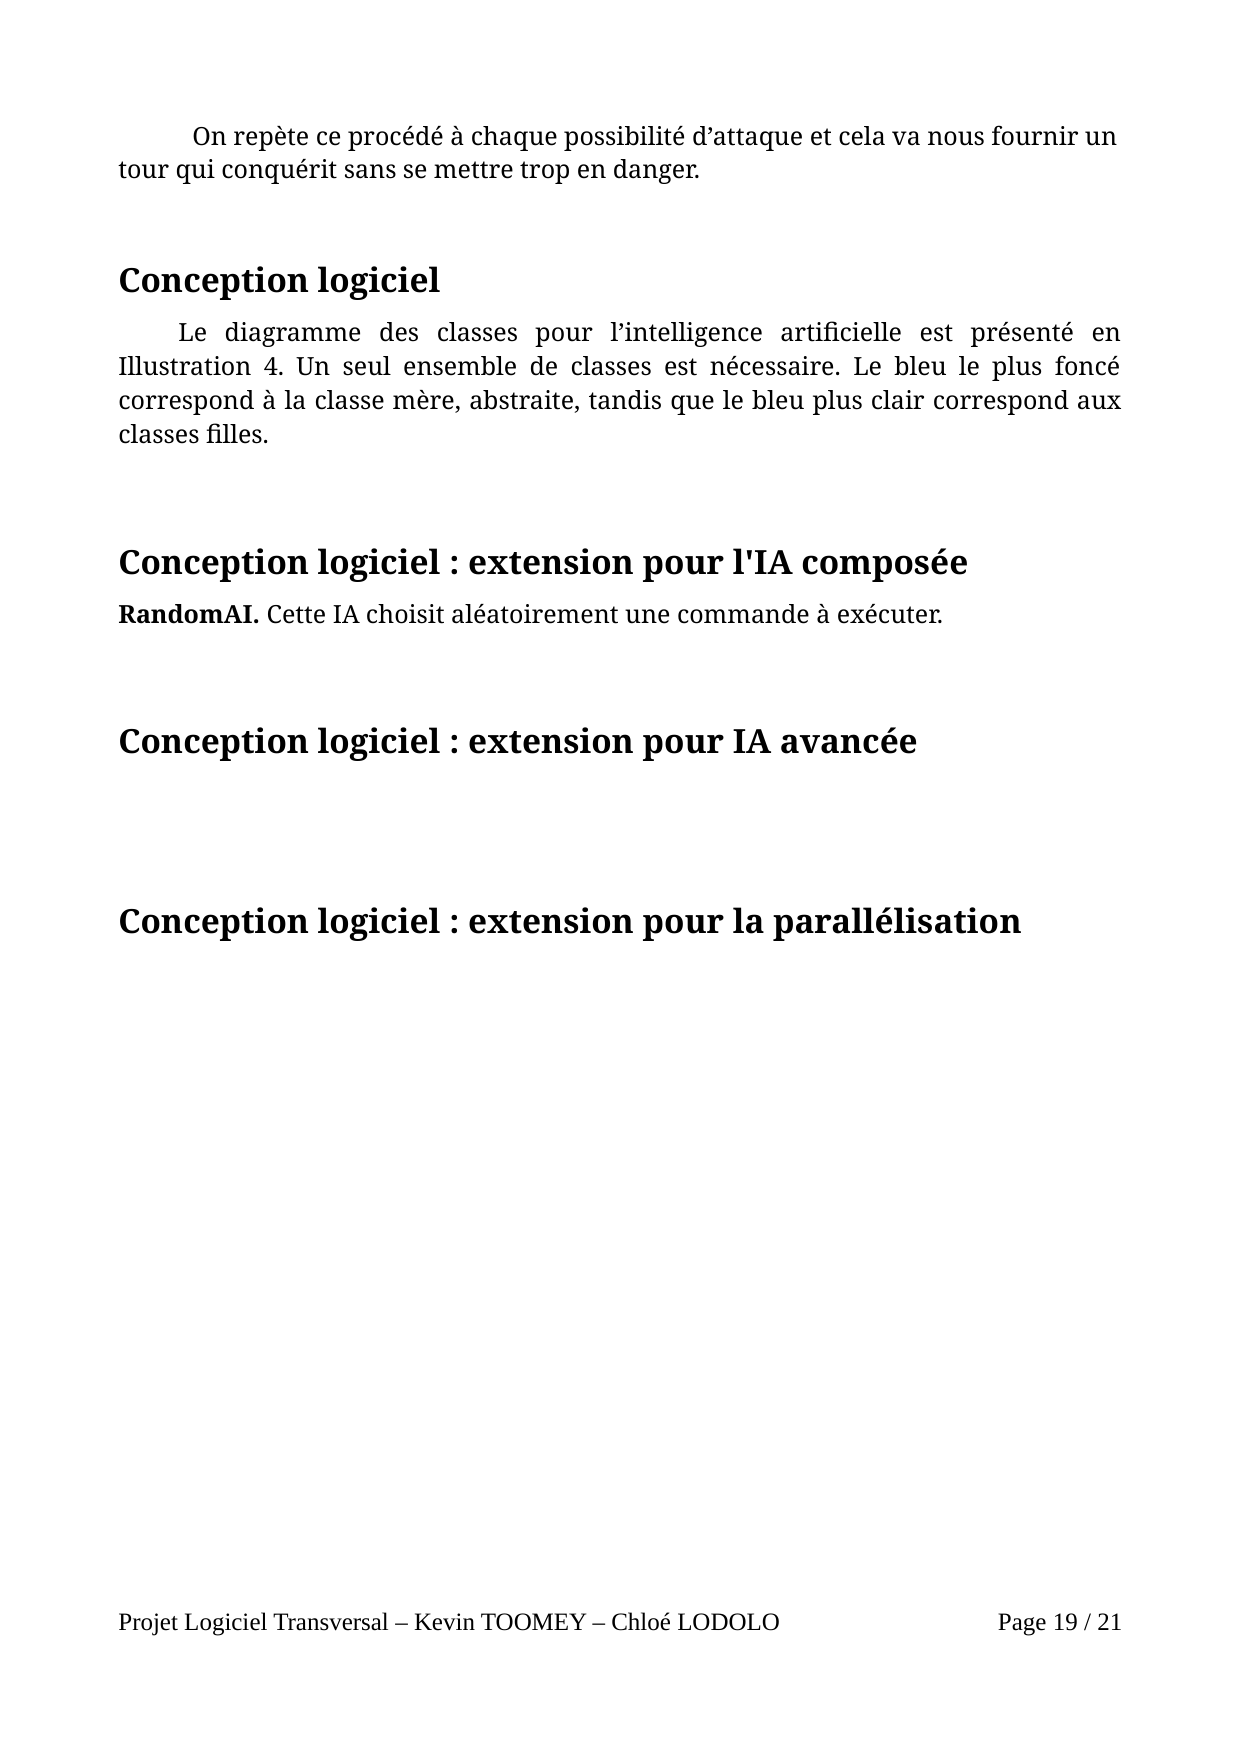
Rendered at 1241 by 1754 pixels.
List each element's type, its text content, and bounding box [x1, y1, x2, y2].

subtitle Conception logiciel : extension pour l'IA composée [118, 538, 1122, 584]
subtitle Conception logiciel : extension pour IA avancée [118, 718, 1122, 764]
text RandomAI. Cette IA choisit aléatoirement une commande à exécuter. [118, 596, 1122, 630]
subtitle Conception logiciel [118, 256, 1122, 302]
subtitle Conception logiciel : extension pour la parallélisation [118, 898, 1122, 944]
text On repète ce procédé à chaque possibilité d’attaque et cela va nous fournir un tour qui conquérit sans se mettre trop en danger. [118, 118, 1122, 186]
text Le diagramme des classes pour l’intelligence artificielle est présenté en Illustration 4. Un seul ensemble de classes est nécessaire. Le bleu le plus foncé correspond à la classe mère, abstraite, tandis que le bleu plus clair correspond aux classes filles. [118, 314, 1122, 451]
